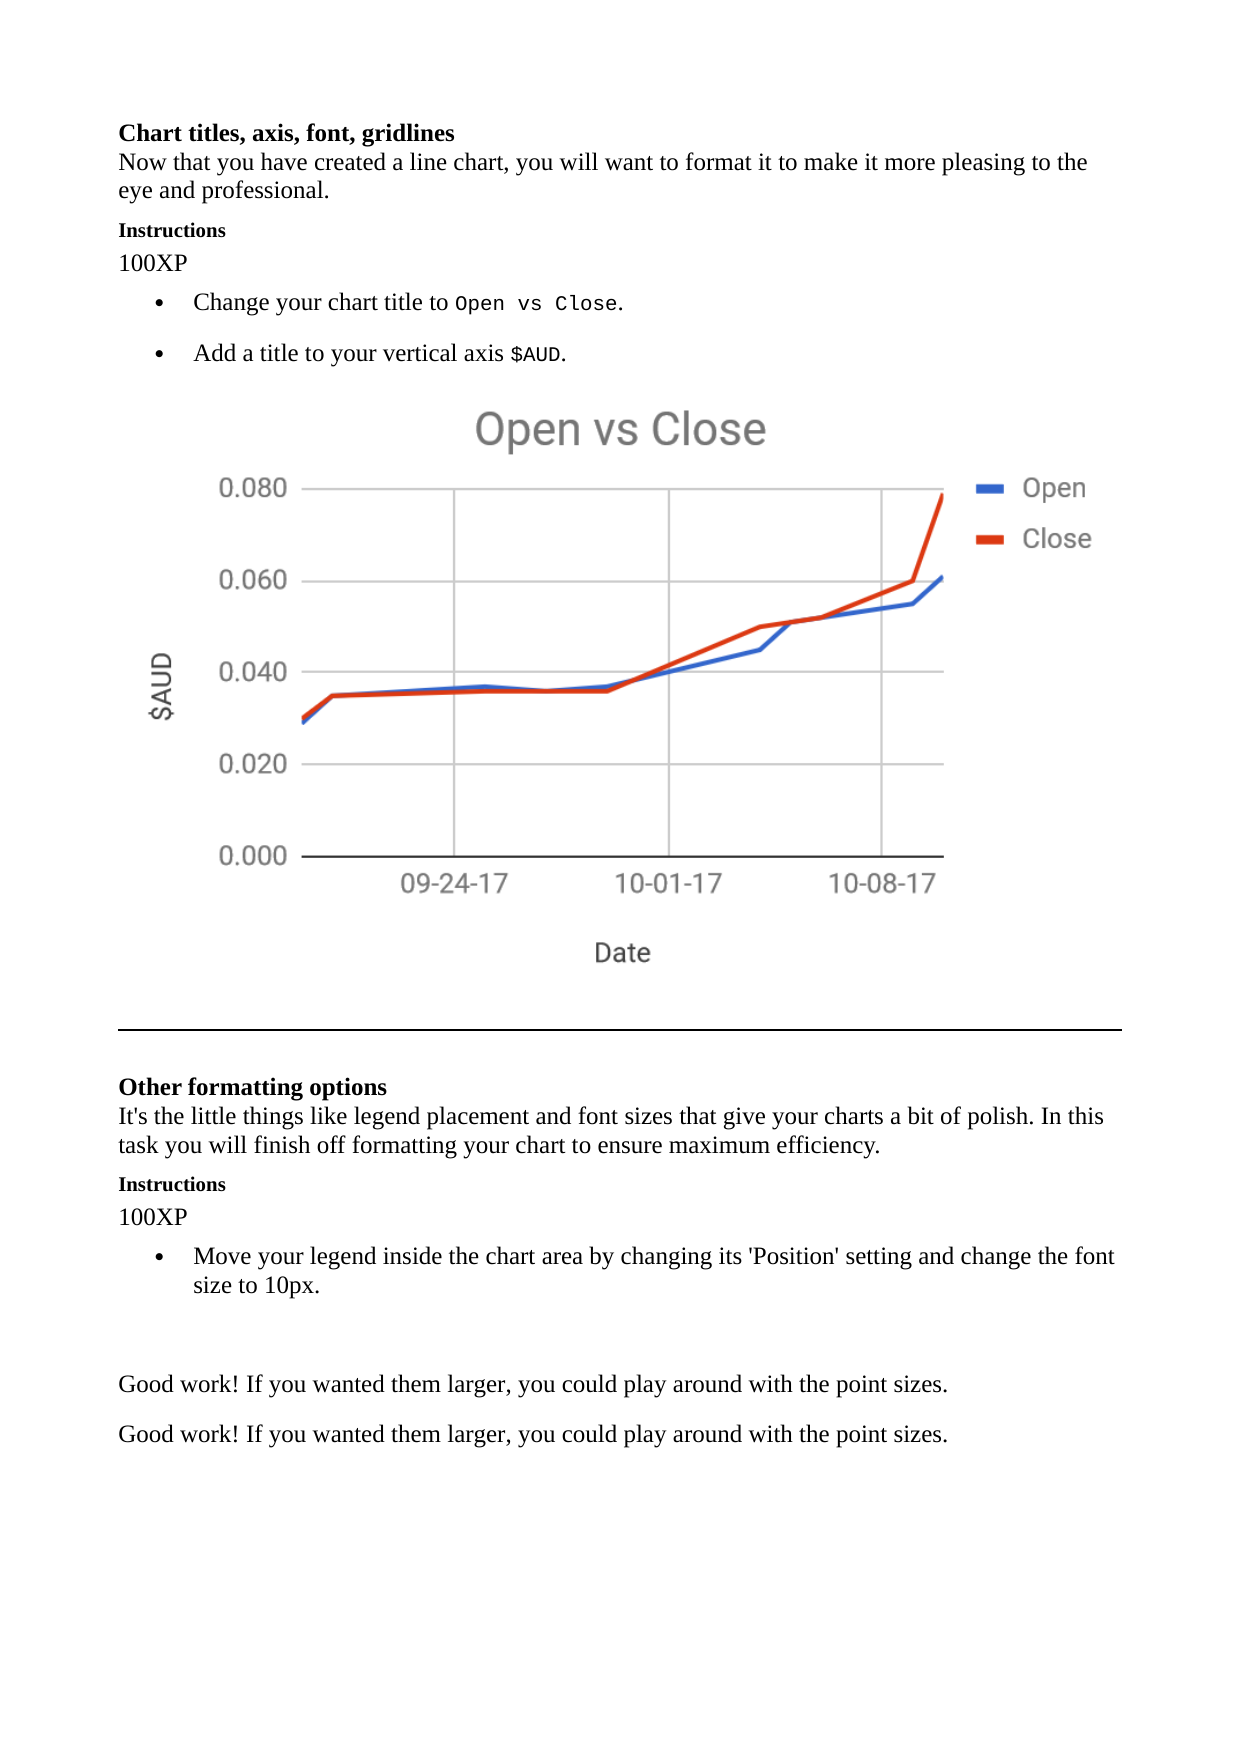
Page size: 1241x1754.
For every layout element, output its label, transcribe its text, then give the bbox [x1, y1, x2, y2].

text 100XP [118, 248, 1122, 277]
text It's the little things like legend placement and font sizes that give your charts a bit of polish. In this task you will finish off formatting your chart to ensure maximum efficiency. [118, 1101, 1122, 1158]
text Good work! If you wanted them larger, you could play around with the point sizes. [118, 1369, 1122, 1398]
text Good work! If you wanted them larger, you could play around with the point sizes. [118, 1419, 1122, 1448]
text Now that you have created a line chart, you will want to format it to make it more pleasing to the eye and professional. [118, 147, 1122, 204]
subtitle Instructions [118, 217, 1122, 242]
text 100XP [118, 1202, 1122, 1231]
list Move your legend inside the chart area by changing its 'Position' setting and change the font size to 10px. [156, 1241, 1122, 1299]
list Change your chart title to Open vs Close. [156, 287, 1122, 317]
subtitle Chart titles, axis, font, gridlines [118, 118, 1122, 147]
subtitle Other formatting options [118, 1072, 1122, 1101]
list Add a title to your vertical axis $AUD. [156, 338, 1122, 367]
subtitle Instructions [118, 1171, 1122, 1196]
